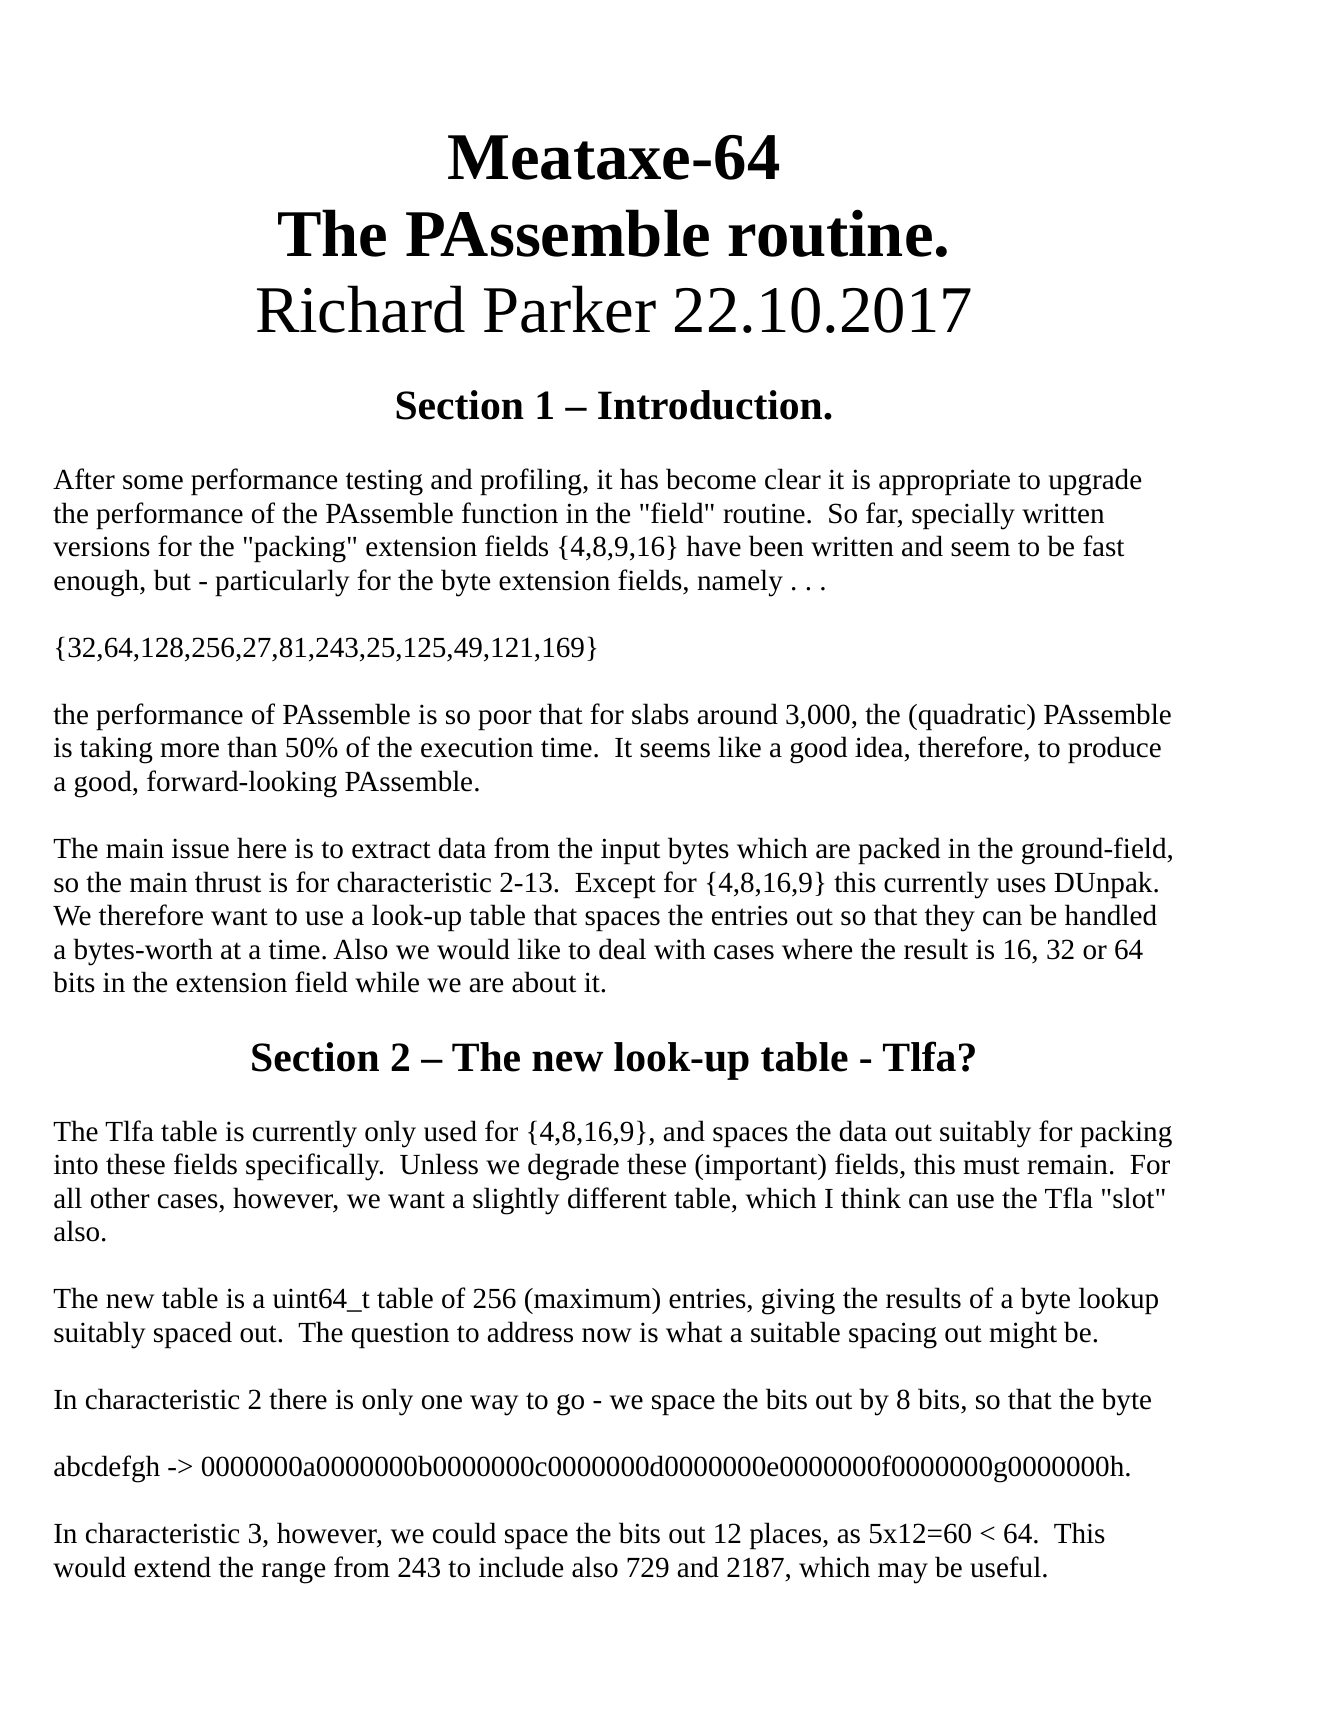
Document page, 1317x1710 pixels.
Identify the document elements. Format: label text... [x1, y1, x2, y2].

text Section 1 – Introduction. [53, 381, 1174, 429]
text The new table is a uint64_t table of 256 (maximum) entries, giving the results of a byte lookup suitably spaced out. The question to address now is what a suitable spacing out might be. [53, 1282, 1174, 1349]
text Richard Parker 22.10.2017 [53, 271, 1174, 347]
text The PAssemble routine. [53, 194, 1174, 271]
text The Tlfa table is currently only used for {4,8,16,9}, and spaces the data out suitably for packing into these fields specifically. Unless we degrade these (important) fields, this must remain. For all other cases, however, we want a slightly different table, which I think can use the Tfla "slot" also. [53, 1114, 1174, 1248]
text After some performance testing and profiling, it has become clear it is appropriate to upgrade the performance of the PAssemble function in the "field" routine. So far, specially written versions for the "packing" extension fields {4,8,9,16} have been written and seem to be fast enough, but - particularly for the byte extension fields, namely . . . [53, 462, 1174, 596]
text Meataxe-64 [53, 117, 1174, 194]
text In characteristic 3, however, we could space the bits out 12 places, as 5x12=60 < 64. This would extend the range from 243 to include also 729 and 2187, which may be useful. [53, 1516, 1174, 1583]
text In characteristic 2 there is only one way to go - we space the bits out by 8 bits, so that the byte [53, 1382, 1174, 1416]
text The main issue here is to extract data from the input bytes which are packed in the ground-field, so the main thrust is for characteristic 2-13. Except for {4,8,16,9} this currently uses DUnpak. We therefore want to use a look-up table that spaces the entries out so that they can be handled a bytes-worth at a time. Also we would like to deal with cases where the result is 16, 32 or 64 bits in the extension field while we are about it. [53, 831, 1174, 999]
text Section 2 – The new look-up table - Tlfa? [53, 1032, 1174, 1080]
text the performance of PAssemble is so poor that for slabs around 3,000, the (quadratic) PAssemble is taking more than 50% of the execution time. It seems like a good idea, therefore, to produce a good, forward-looking PAssemble. [53, 697, 1174, 798]
text {32,64,128,256,27,81,243,25,125,49,121,169} [53, 630, 1174, 663]
text abcdefgh -> 0000000a0000000b0000000c0000000d0000000e0000000f0000000g0000000h. [53, 1449, 1174, 1483]
